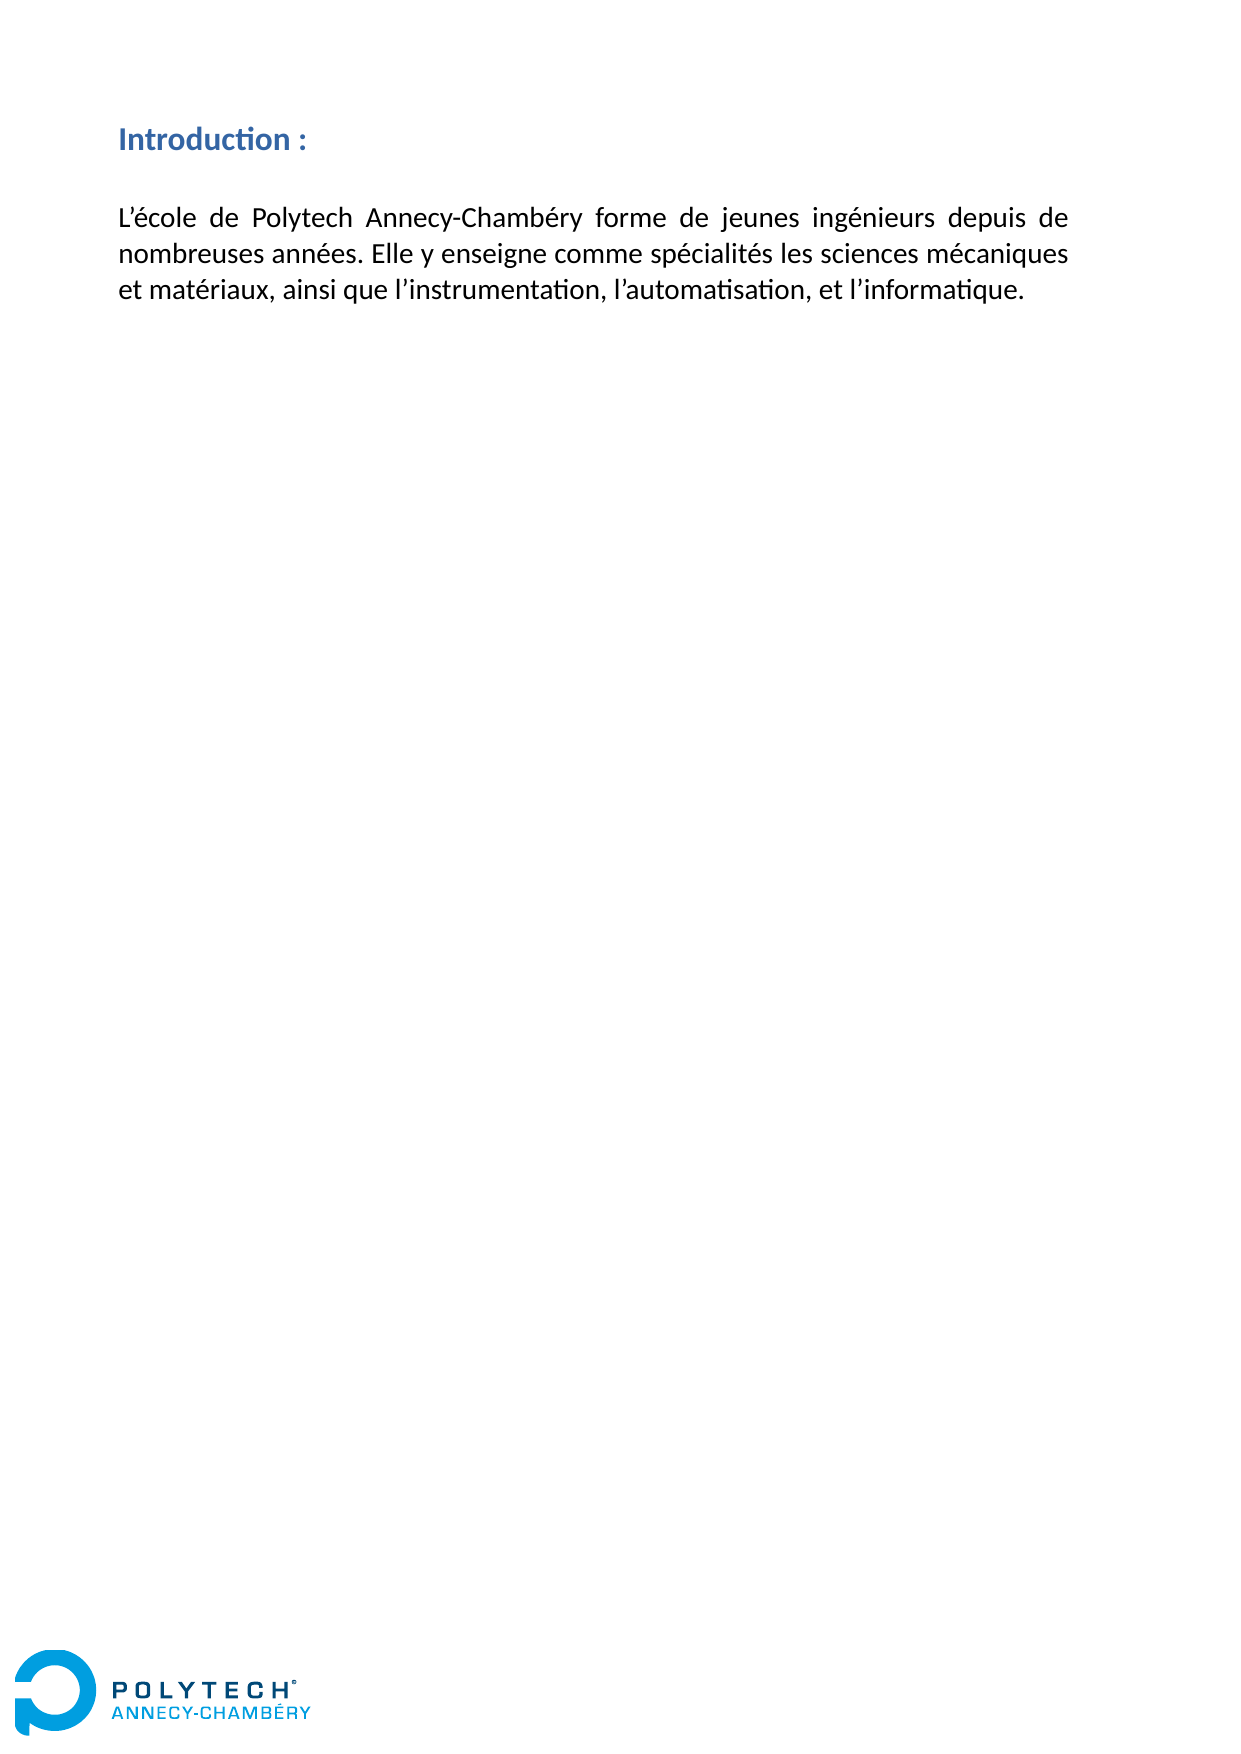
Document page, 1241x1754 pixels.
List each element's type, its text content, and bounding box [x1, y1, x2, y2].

text Introduction : [118, 118, 1070, 159]
text L’école de Polytech Annecy-Chambéry forme de jeunes ingénieurs depuis de nombreuses années. Elle y enseigne comme spécialités les sciences mécaniques et matériaux, ainsi que l’instrumentation, l’automatisation, et l’informatique. [118, 199, 1070, 306]
